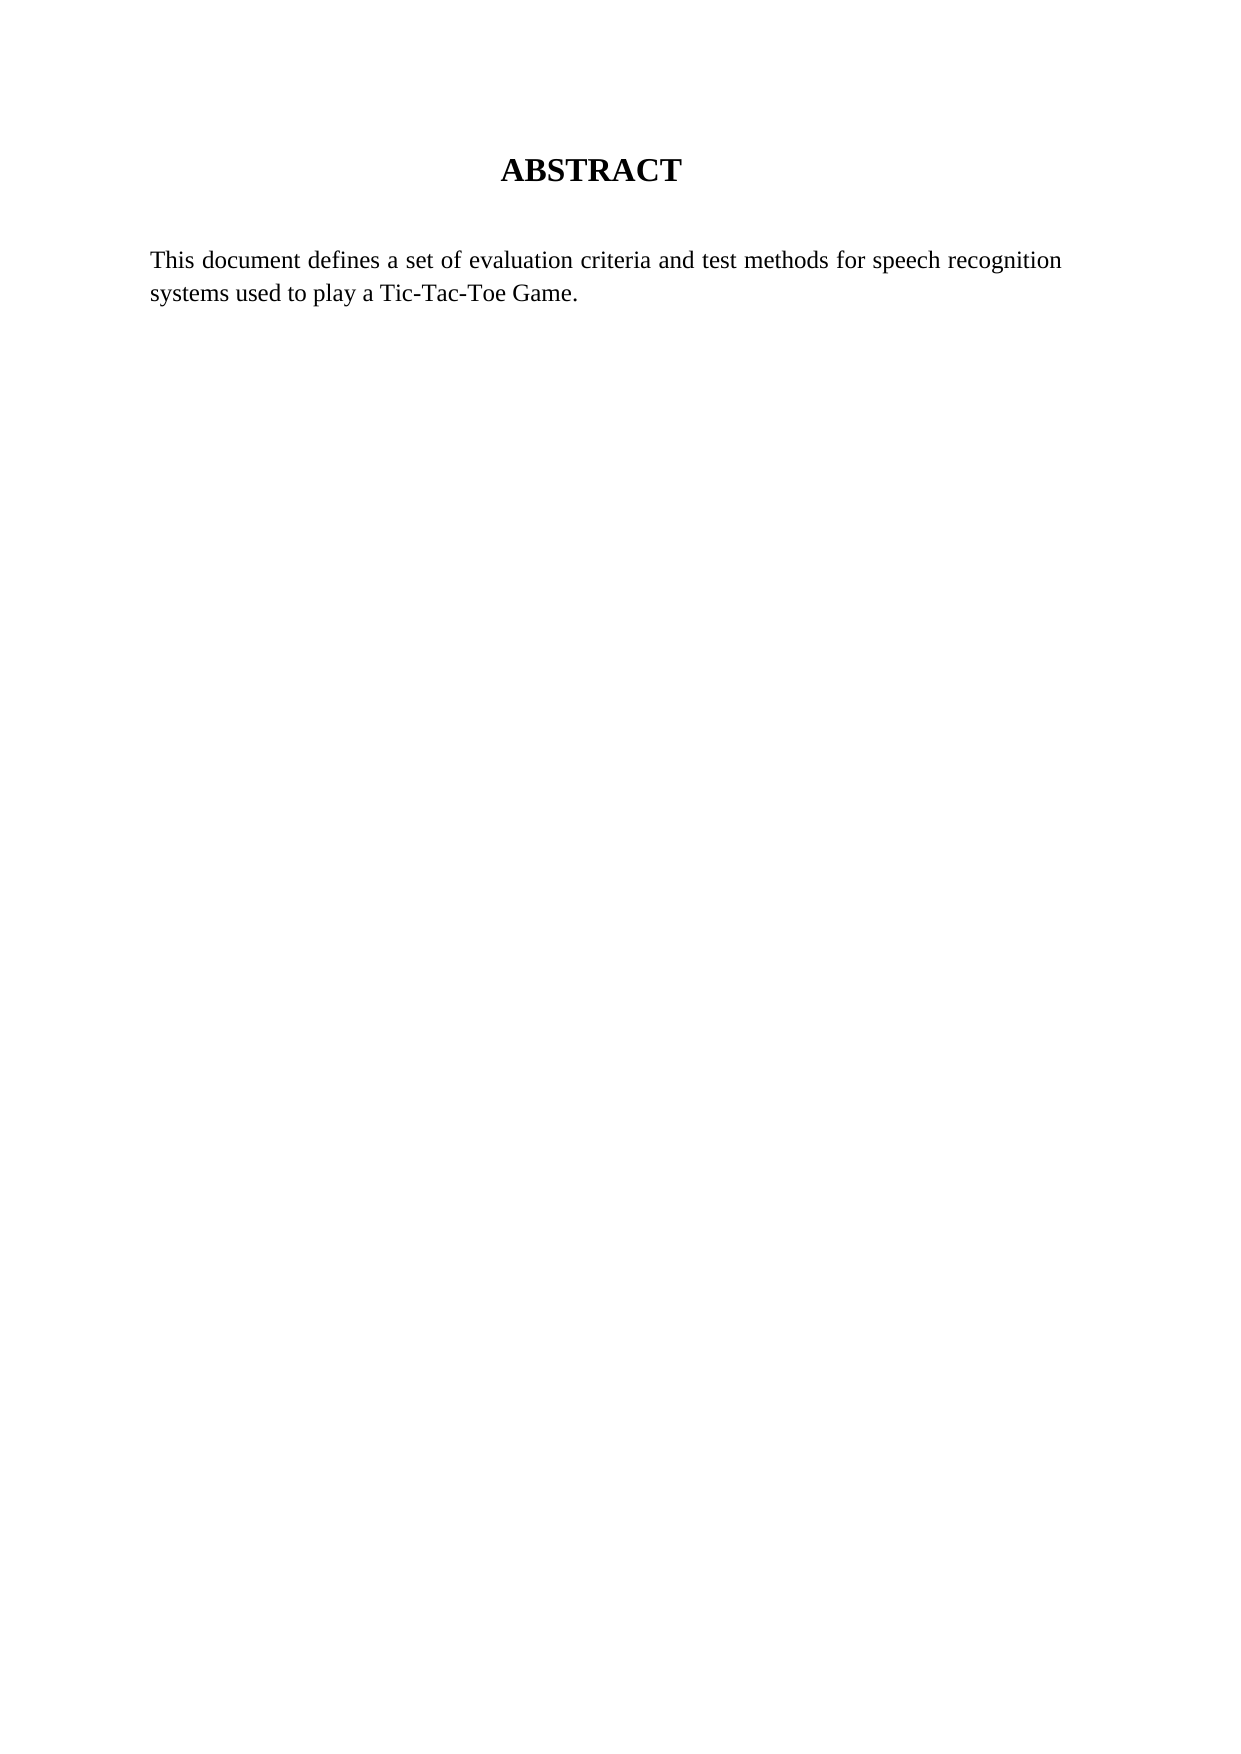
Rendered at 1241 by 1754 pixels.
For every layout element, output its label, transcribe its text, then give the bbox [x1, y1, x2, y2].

text This document defines a set of evaluation criteria and test methods for speech recognition systems used to play a Tic-Tac-Toe Game. [150, 246, 1063, 307]
subtitle ABSTRACT [139, 150, 1043, 188]
